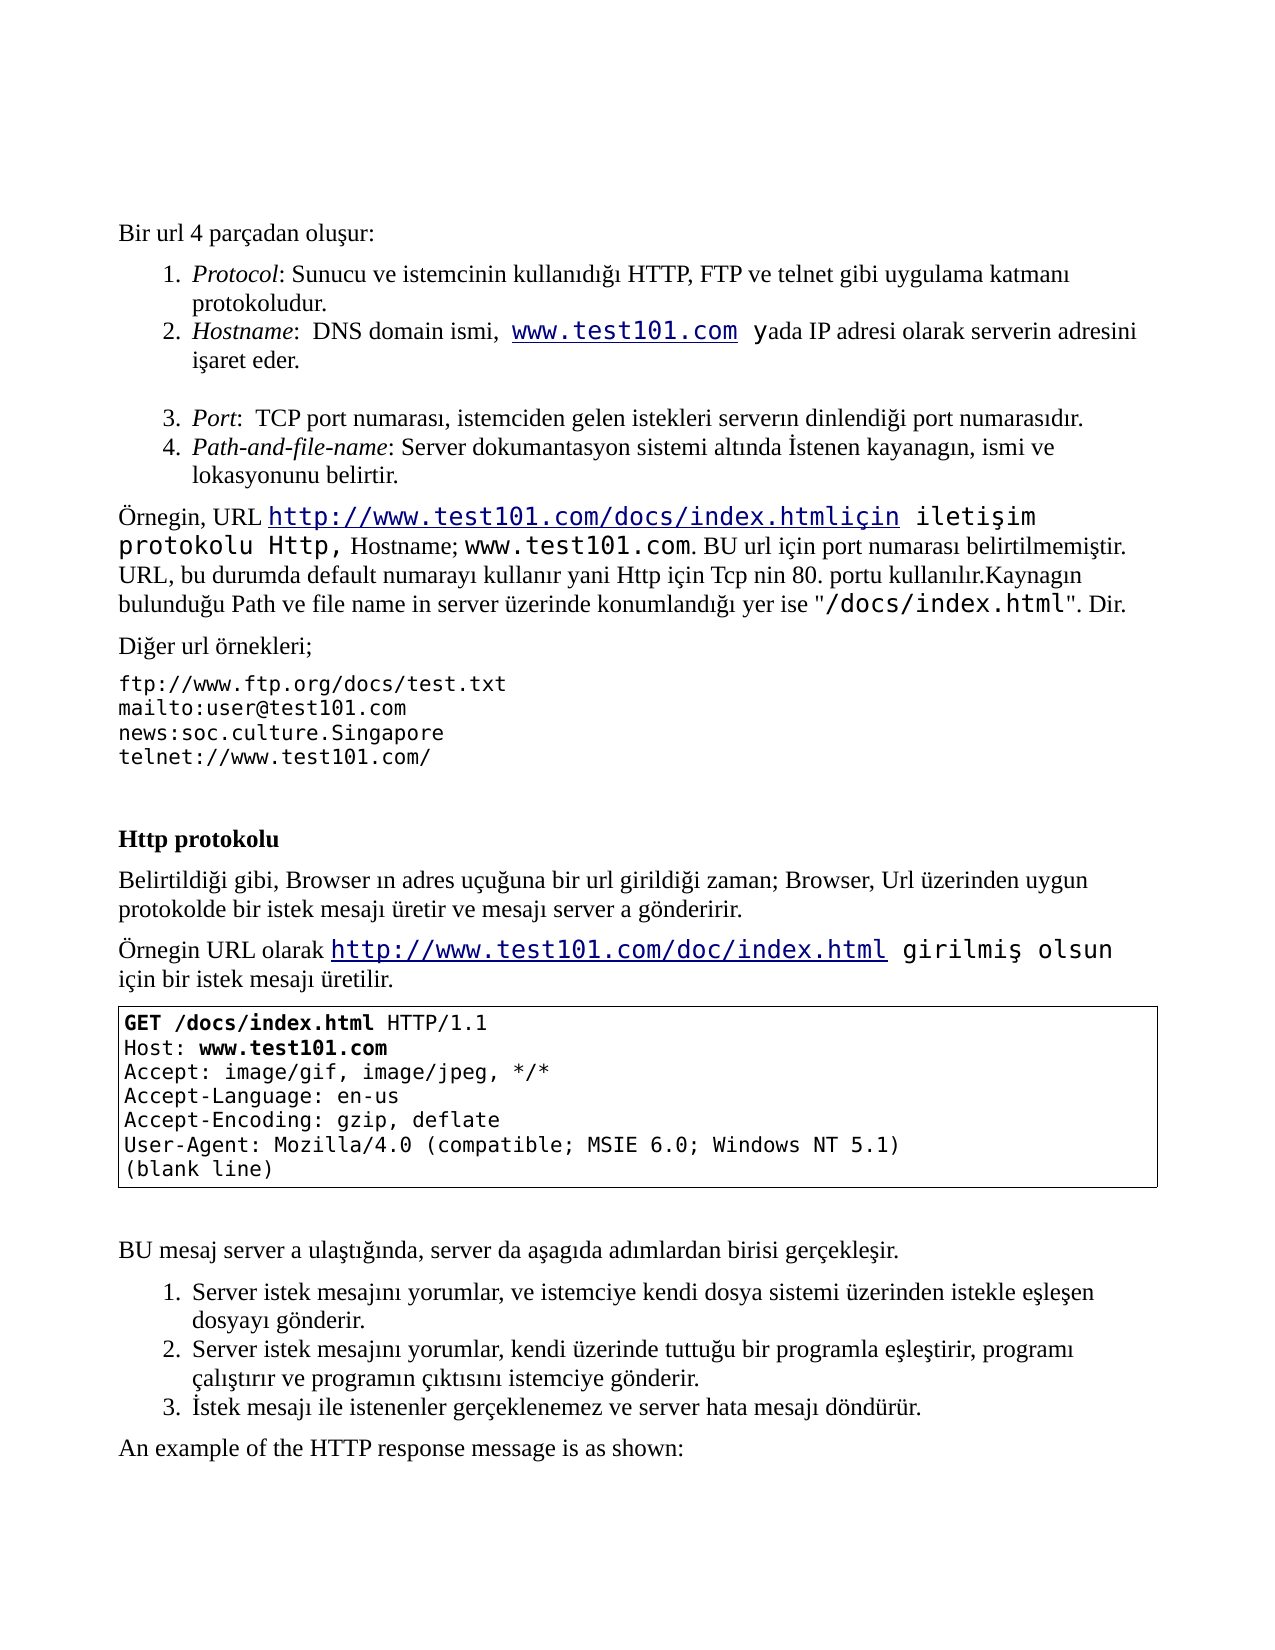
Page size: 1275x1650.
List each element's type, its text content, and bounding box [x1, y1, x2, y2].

text BU mesaj server a ulaştığında, server da aşagıda adımlardan birisi gerçekleşir. [118, 1236, 1157, 1264]
text Belirtildiği gibi, Browser ın adres uçuğuna bir url girildiği zaman; Browser, Url üzerinden uygun protokolde bir istek mesajı üretir ve mesajı server a gönderirir. [118, 865, 1157, 922]
text news:soc.culture.Singapore [118, 721, 1157, 745]
text Örnegin, URL http://www.test101.com/docs/index.htmliçin iletişim protokolu Http, Hostname; www.test101.com. BU url için port numarası belirtilmemiştir. URL, bu durumda default numarayı kullanır yani Http için Tcp nin 80. portu kullanılır.Kaynagın bulunduğu Path ve file name in server üzerinde konumlandığı yer ise "/docs/index.html". Dir. [118, 502, 1157, 618]
subtitle Http protokolu [118, 824, 1157, 852]
text Bir url 4 parçadan oluşur: [118, 218, 1157, 246]
text An example of the HTTP response message is as shown: [118, 1433, 1157, 1462]
list Port: TCP port numarası, istemciden gelen istekleri serverın dinlendiği port numarasıdır. [162, 403, 1157, 432]
list Protocol: Sunucu ve istemcinin kullanıdığı HTTP, FTP ve telnet gibi uygulama katmanı protokoludur. [162, 259, 1157, 316]
text telnet://www.test101.com/ [118, 745, 1157, 769]
text Örnegin URL olarak http://www.test101.com/doc/index.html girilmiş olsun için bir istek mesajı üretilir. [118, 935, 1157, 993]
text Diğer url örnekleri; [118, 631, 1157, 660]
list Hostname: DNS domain ismi, www.test101.com yada IP adresi olarak serverin adresini işaret eder. [162, 316, 1157, 374]
text ftp://www.ftp.org/docs/test.txt [118, 672, 1157, 696]
table_header GET /docs/index.html HTTP/1.1 Host: www.test101.com Accept: image/gif, image/jpeg, */* Accept-Language: en-us Accept-Encoding: gzip, deflate User-Agent: Mozilla/4.0 (compatible; MSIE 6.0; Windows NT 5.1) (blank line) [119, 1007, 1157, 1187]
list Path-and-file-name: Server dokumantasyon sistemi altında İstenen kayanagın, ismi ve lokasyonunu belirtir. [162, 432, 1157, 489]
list Server istek mesajını yorumlar, kendi üzerinde tuttuğu bir programla eşleştirir, programı çalıştırır ve programın çıktısını istemciye gönderir. [162, 1334, 1157, 1392]
text mailto:user@test101.com [118, 696, 1157, 721]
list İstek mesajı ile istenenler gerçeklenemez ve server hata mesajı döndürür. [162, 1392, 1157, 1421]
list Server istek mesajını yorumlar, ve istemciye kendi dosya sistemi üzerinden istekle eşleşen dosyayı gönderir. [162, 1277, 1157, 1334]
